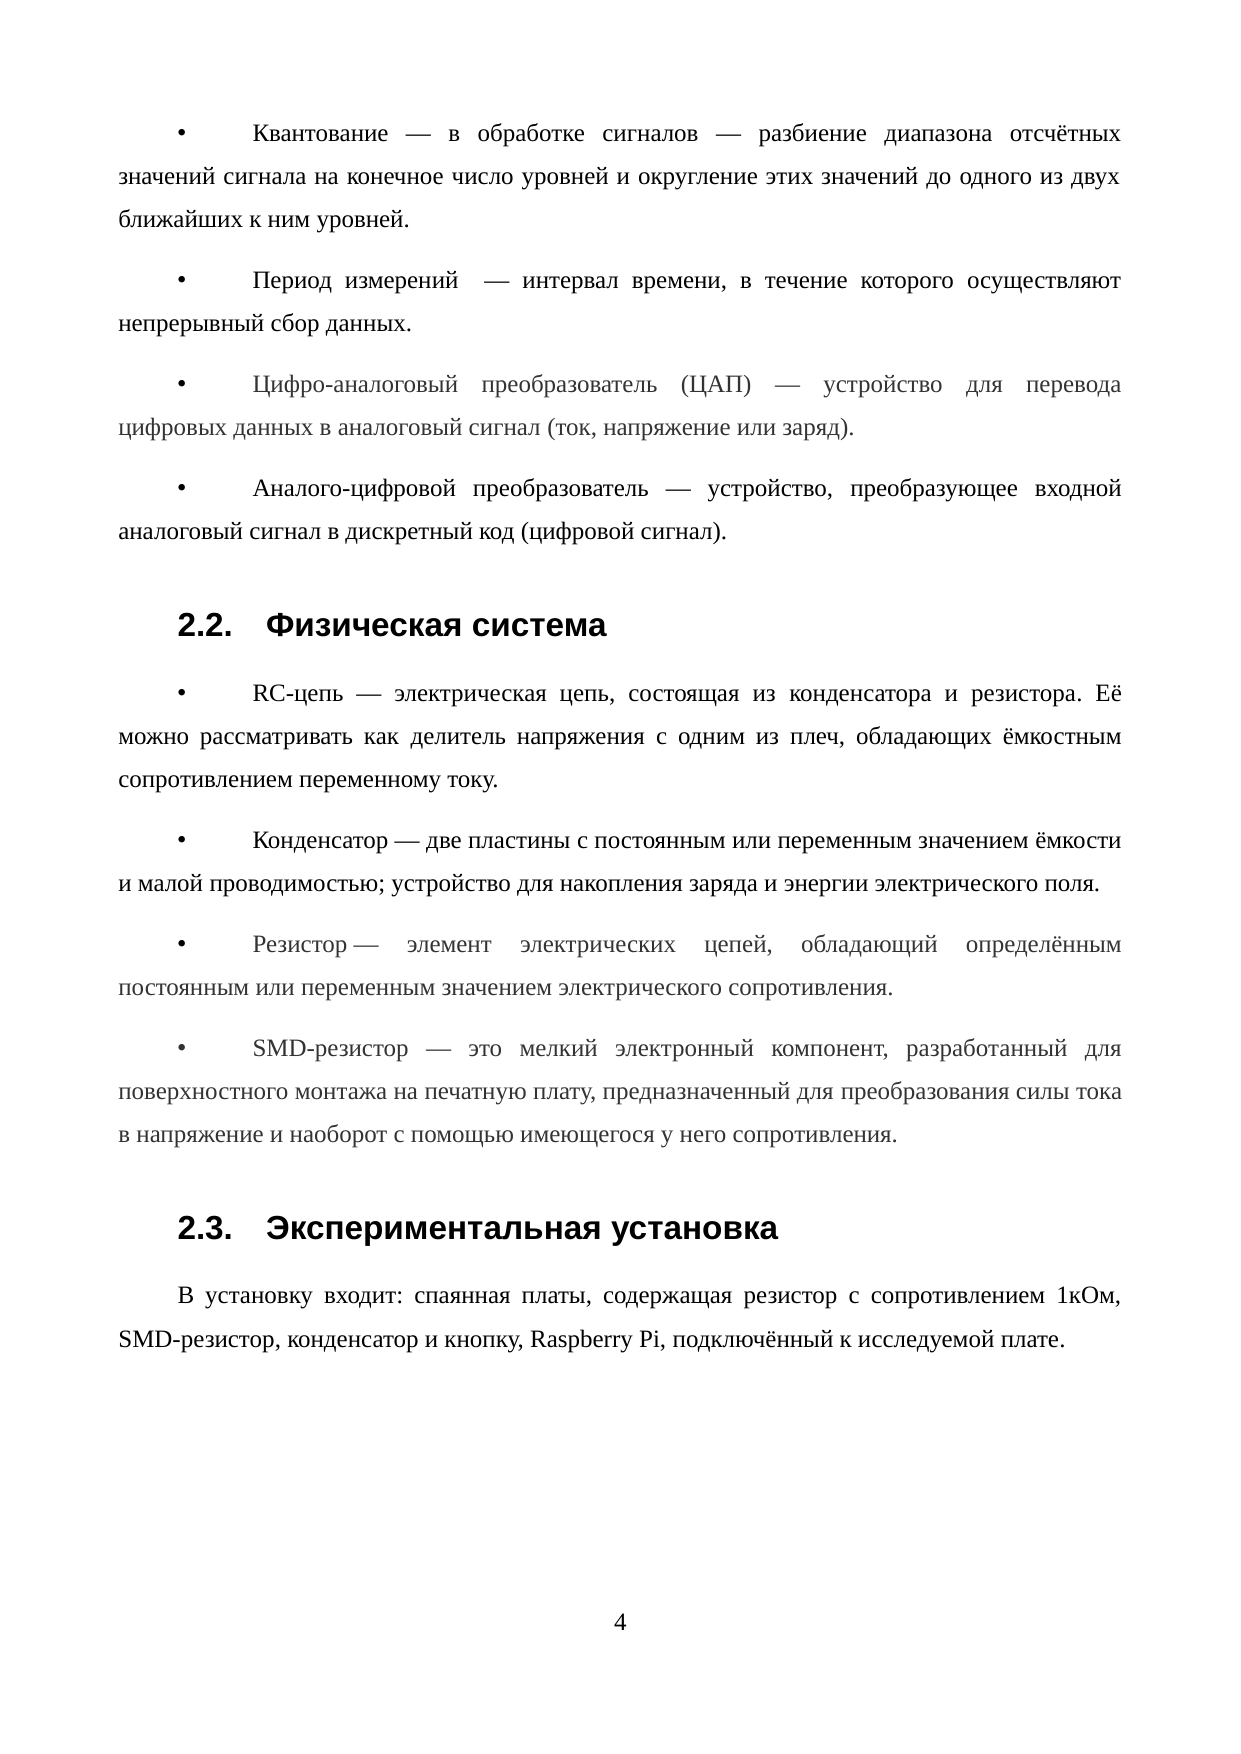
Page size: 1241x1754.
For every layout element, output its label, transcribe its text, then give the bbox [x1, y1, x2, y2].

list SMD-резистор — это мелкий электронный компонент, разработанный для поверхностного монтажа на печатную плату, предназначенный для преобразования силы тока в напряжение и наоборот с помощью имеющегося у него сопротивления. [118, 1033, 1122, 1148]
list Период измерений — интервал времени, в течение которого осуществляют непрерывный сбор данных. [118, 265, 1122, 337]
list Конденсатор — две пластины с постоянным или переменным значением ёмкости и малой проводимостью; устройство для накопления заряда и энергии электрического поля. [118, 825, 1122, 897]
list Аналого-цифровой преобразователь — устройство, преобразующее входной аналоговый сигнал в дискретный код (цифровой сигнал). [118, 473, 1122, 545]
subtitle Физическая система [177, 605, 1093, 643]
text В установку входит: спаянная платы, содержащая резистор с сопротивлением 1кОм, SMD-резистор, конденсатор и кнопку, Raspberry Pi, подключённый к исследуемой плате. [118, 1281, 1122, 1352]
list RC-цепь — электрическая цепь, состоящая из конденсатора и резистора. Её можно рассматривать как делитель напряжения с одним из плеч, обладающих ёмкостным сопротивлением переменному току. [118, 678, 1122, 793]
list Квантование — в обработке сигналов — разбиение диапазона отсчётных значений сигнала на конечное число уровней и округление этих значений до одного из двух ближайших к ним уровней. [118, 118, 1122, 233]
list Цифро-аналоговый преобразователь (ЦАП) — устройство для перевода цифровых данных в аналоговый сигнал (ток, напряжение или заряд). [118, 369, 1122, 441]
subtitle Экспериментальная установка [177, 1208, 1093, 1246]
list Резистор — элемент электрических цепей, обладающий определённым постоянным или переменным значением электрического сопротивления. [118, 929, 1122, 1001]
